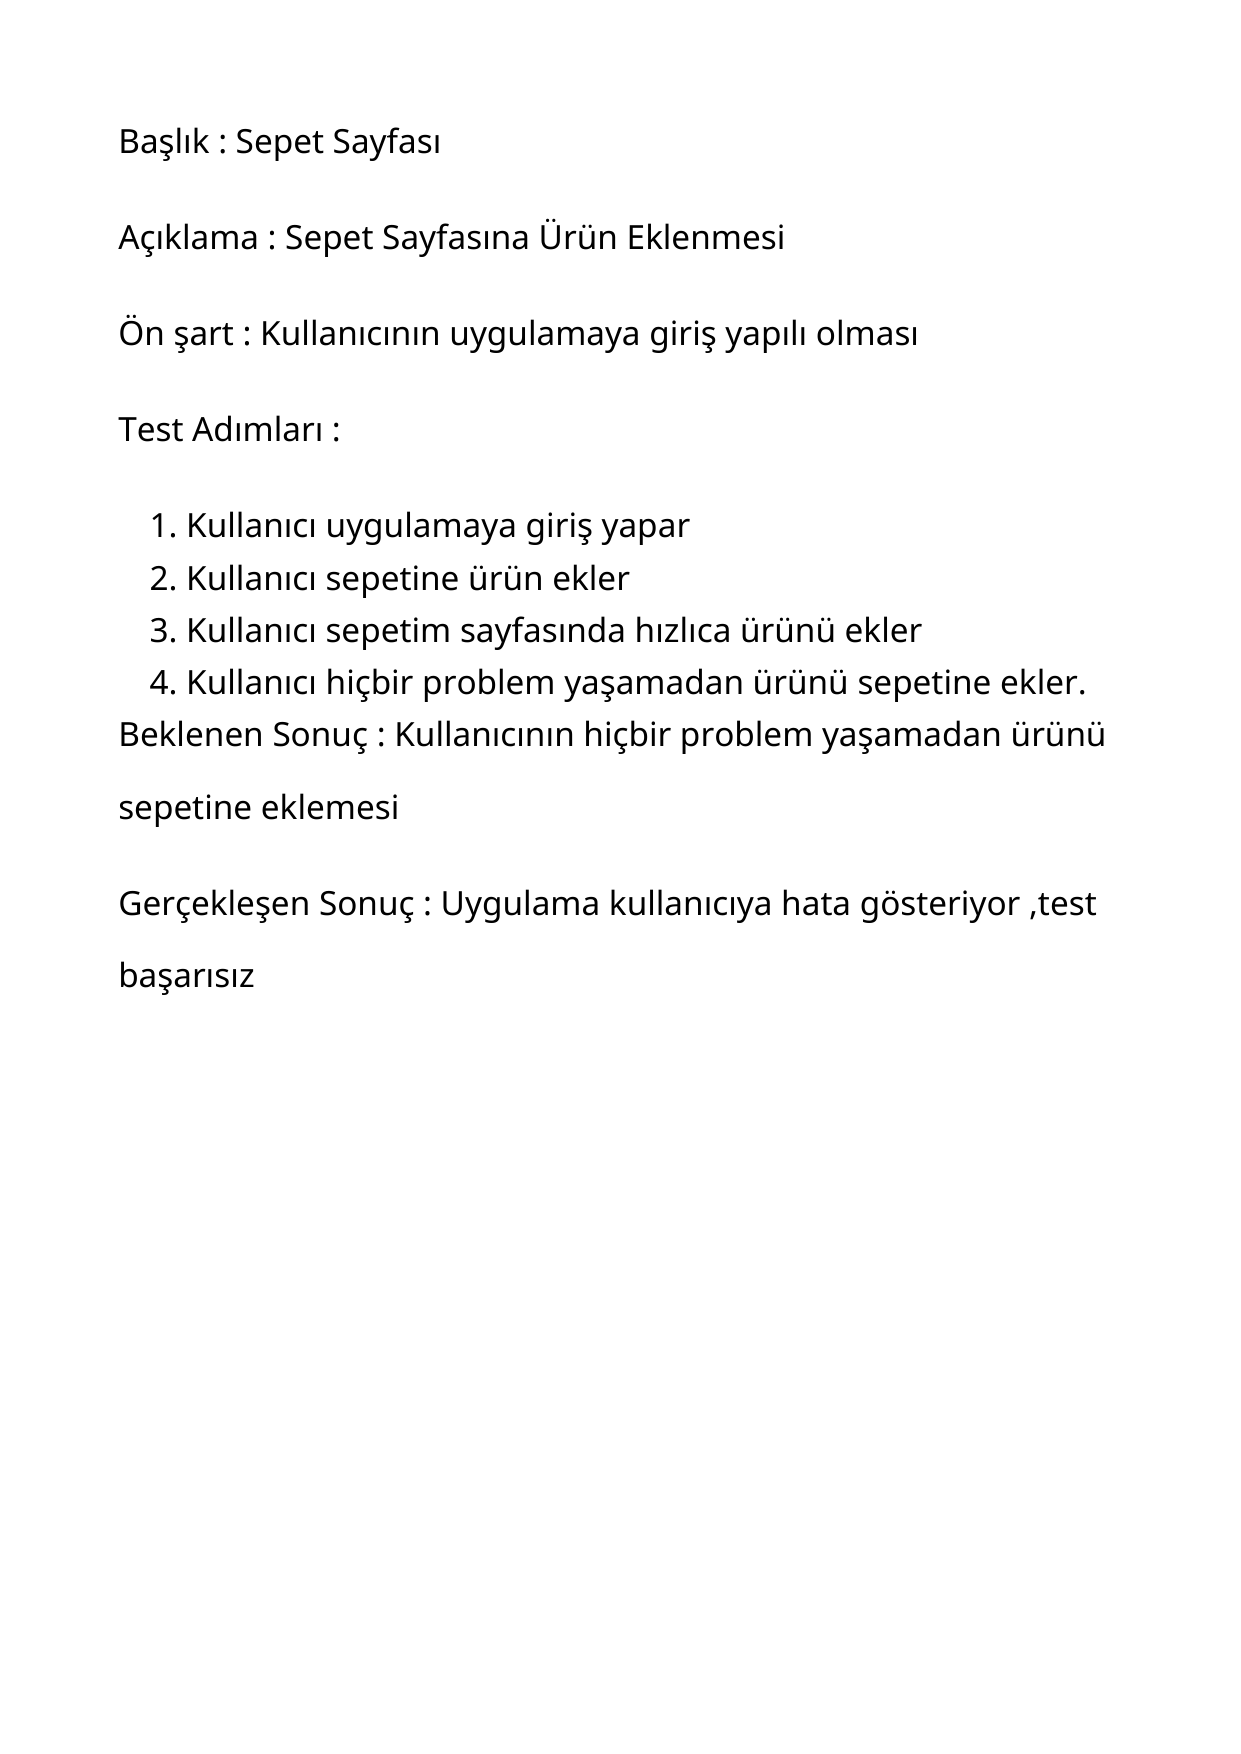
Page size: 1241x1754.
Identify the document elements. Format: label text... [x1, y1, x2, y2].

text Test Adımları : [118, 406, 1122, 452]
text Başlık : Sepet Sayfası [118, 118, 1122, 163]
text Gerçekleşen Sonuç : Uygulama kullanıcıya hata gösteriyor ,test başarısız [118, 880, 1122, 998]
text Beklenen Sonuç : Kullanıcının hiçbir problem yaşamadan ürünü sepetine eklemesi [118, 711, 1122, 829]
list 2. Kullanıcı sepetine ürün ekler [118, 554, 1122, 600]
list 4. Kullanıcı hiçbir problem yaşamadan ürünü sepetine ekler. [118, 659, 1122, 704]
list 3. Kullanıcı sepetim sayfasında hızlıca ürünü ekler [118, 607, 1122, 652]
list 1. Kullanıcı uygulamaya giriş yapar [118, 502, 1122, 548]
text Açıklama : Sepet Sayfasına Ürün Eklenmesi [118, 214, 1122, 259]
text Ön şart : Kullanıcının uygulamaya giriş yapılı olması [118, 310, 1122, 356]
